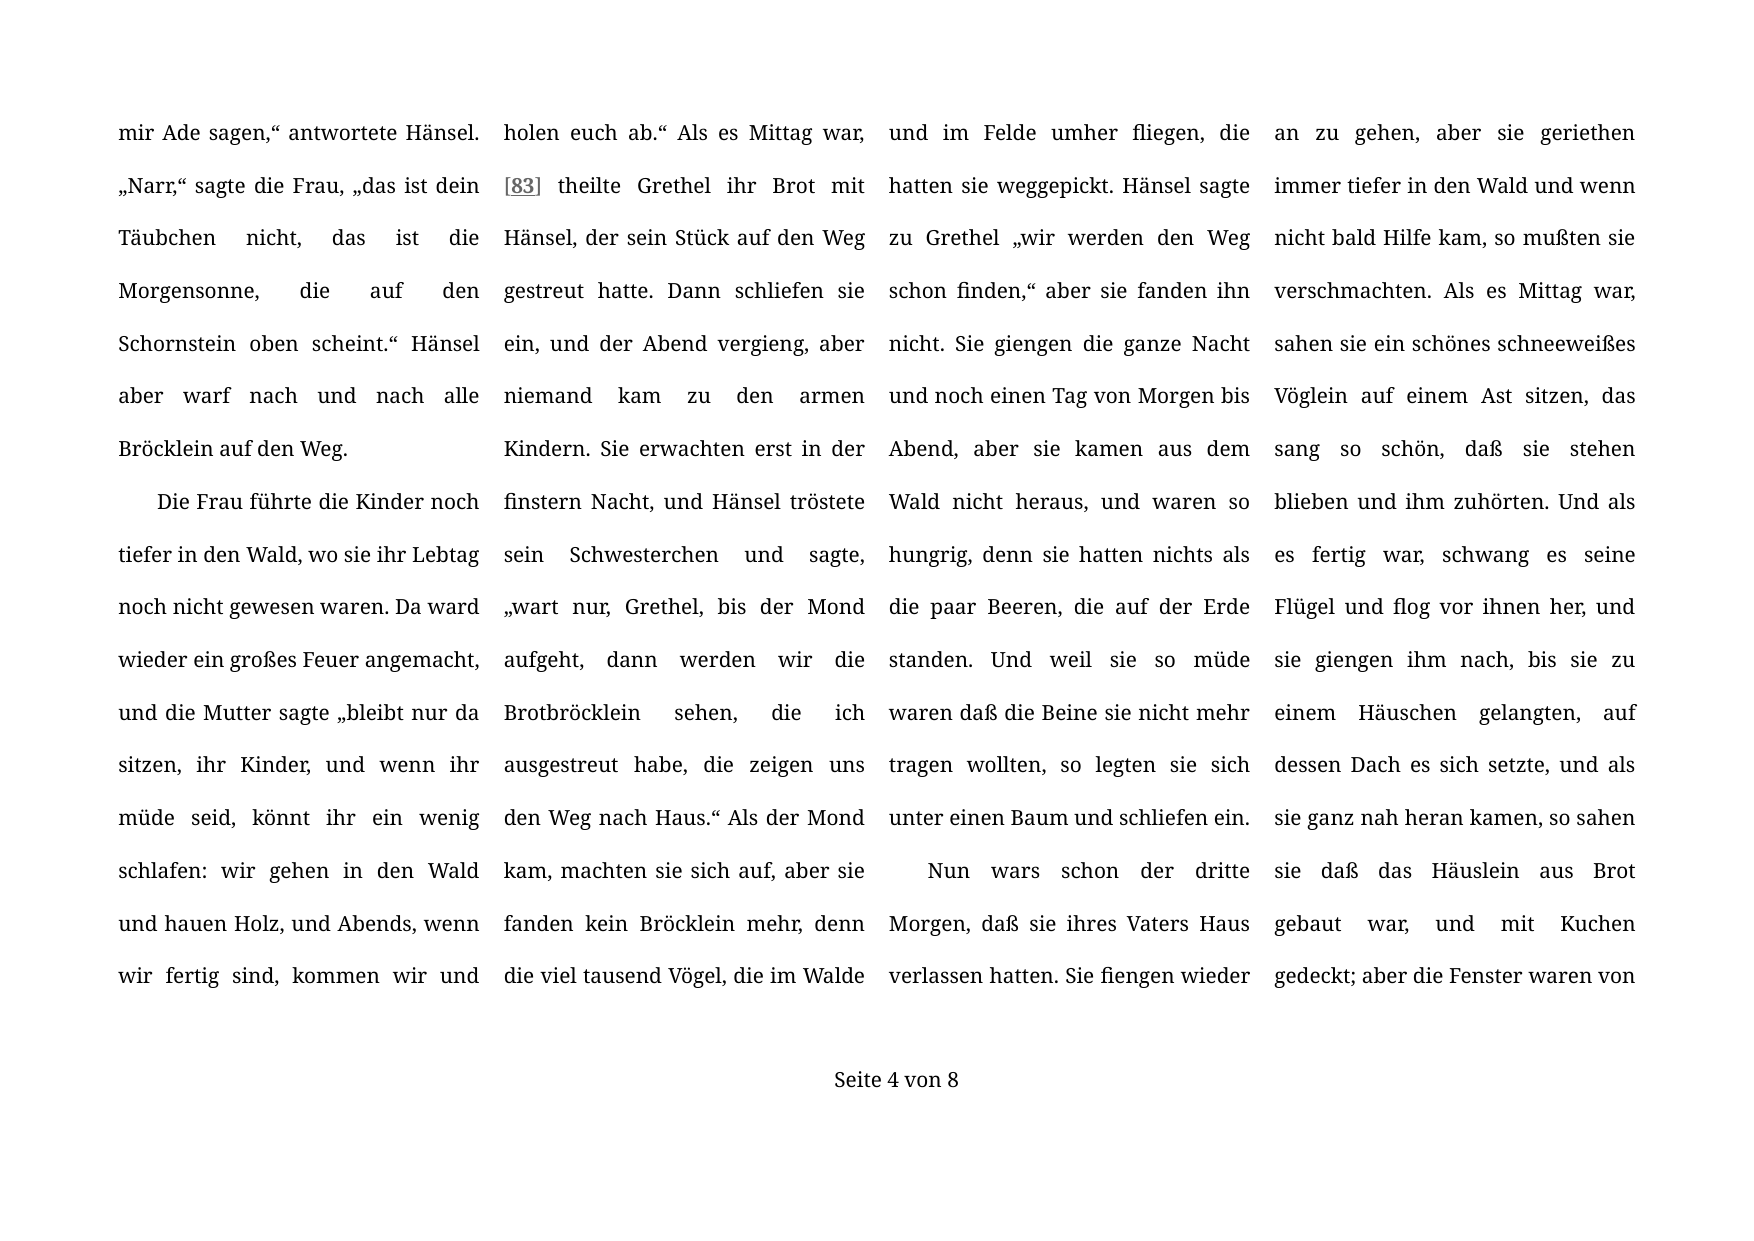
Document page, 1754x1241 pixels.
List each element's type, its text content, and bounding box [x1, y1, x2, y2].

text mir Ade sagen,“ antwortete Hänsel. „Narr,“ sagte die Frau, „das ist dein Täubchen nicht, das ist die Morgensonne, die auf den Schornstein oben scheint.“ Hänsel aber warf nach und nach alle Bröcklein auf den Weg. [118, 118, 480, 463]
text an zu gehen, aber sie geriethen immer tiefer in den Wald und wenn nicht bald Hilfe kam, so mußten sie verschmachten. Als es Mittag war, sahen sie ein schönes schneeweißes Vöglein auf einem Ast sitzen, das sang so schön, daß sie stehen blieben und ihm zuhörten. Und als es fertig war, schwang es seine Flügel und flog vor ihnen her, und sie giengen ihm nach, bis sie zu einem Häuschen gelangten, auf dessen Dach es sich setzte, und als sie ganz nah heran kamen, so sahen sie daß das Häuslein aus Brot gebaut war, und mit Kuchen gedeckt; aber die Fenster waren von [1274, 118, 1636, 990]
text und im Felde umher fliegen, die hatten sie weggepickt. Hänsel sagte zu Grethel „wir werden den Weg schon finden,“ aber sie fanden ihn nicht. Sie giengen die ganze Nacht und noch einen Tag von Morgen bis Abend, aber sie kamen aus dem Wald nicht heraus, und waren so hungrig, denn sie hatten nichts als die paar Beeren, die auf der Erde standen. Und weil sie so müde waren daß die Beine sie nicht mehr tragen wollten, so legten sie sich unter einen Baum und schliefen ein. [889, 118, 1251, 832]
text Die Frau führte die Kinder noch tiefer in den Wald, wo sie ihr Lebtag noch nicht gewesen waren. Da ward wieder ein großes Feuer angemacht, und die Mutter sagte „bleibt nur da sitzen, ihr Kinder, und wenn ihr müde seid, könnt ihr ein wenig schlafen: wir gehen in den Wald und hauen Holz, und Abends, wenn wir fertig sind, kommen wir und [118, 463, 480, 990]
text holen euch ab.“ Als es Mittag war, [83] theilte Grethel ihr Brot mit Hänsel, der sein Stück auf den Weg gestreut hatte. Dann schliefen sie ein, und der Abend vergieng, aber niemand kam zu den armen Kindern. Sie erwachten erst in der finstern Nacht, und Hänsel tröstete sein Schwesterchen und sagte, „wart nur, Grethel, bis der Mond aufgeht, dann werden wir die Brotbröcklein sehen, die ich ausgestreut habe, die zeigen uns den Weg nach Haus.“ Als der Mond kam, machten sie sich auf, aber sie fanden kein Bröcklein mehr, denn die viel tausend Vögel, die im Walde [503, 118, 865, 990]
text Nun wars schon der dritte Morgen, daß sie ihres Vaters Haus verlassen hatten. Sie fiengen wieder [889, 832, 1251, 990]
